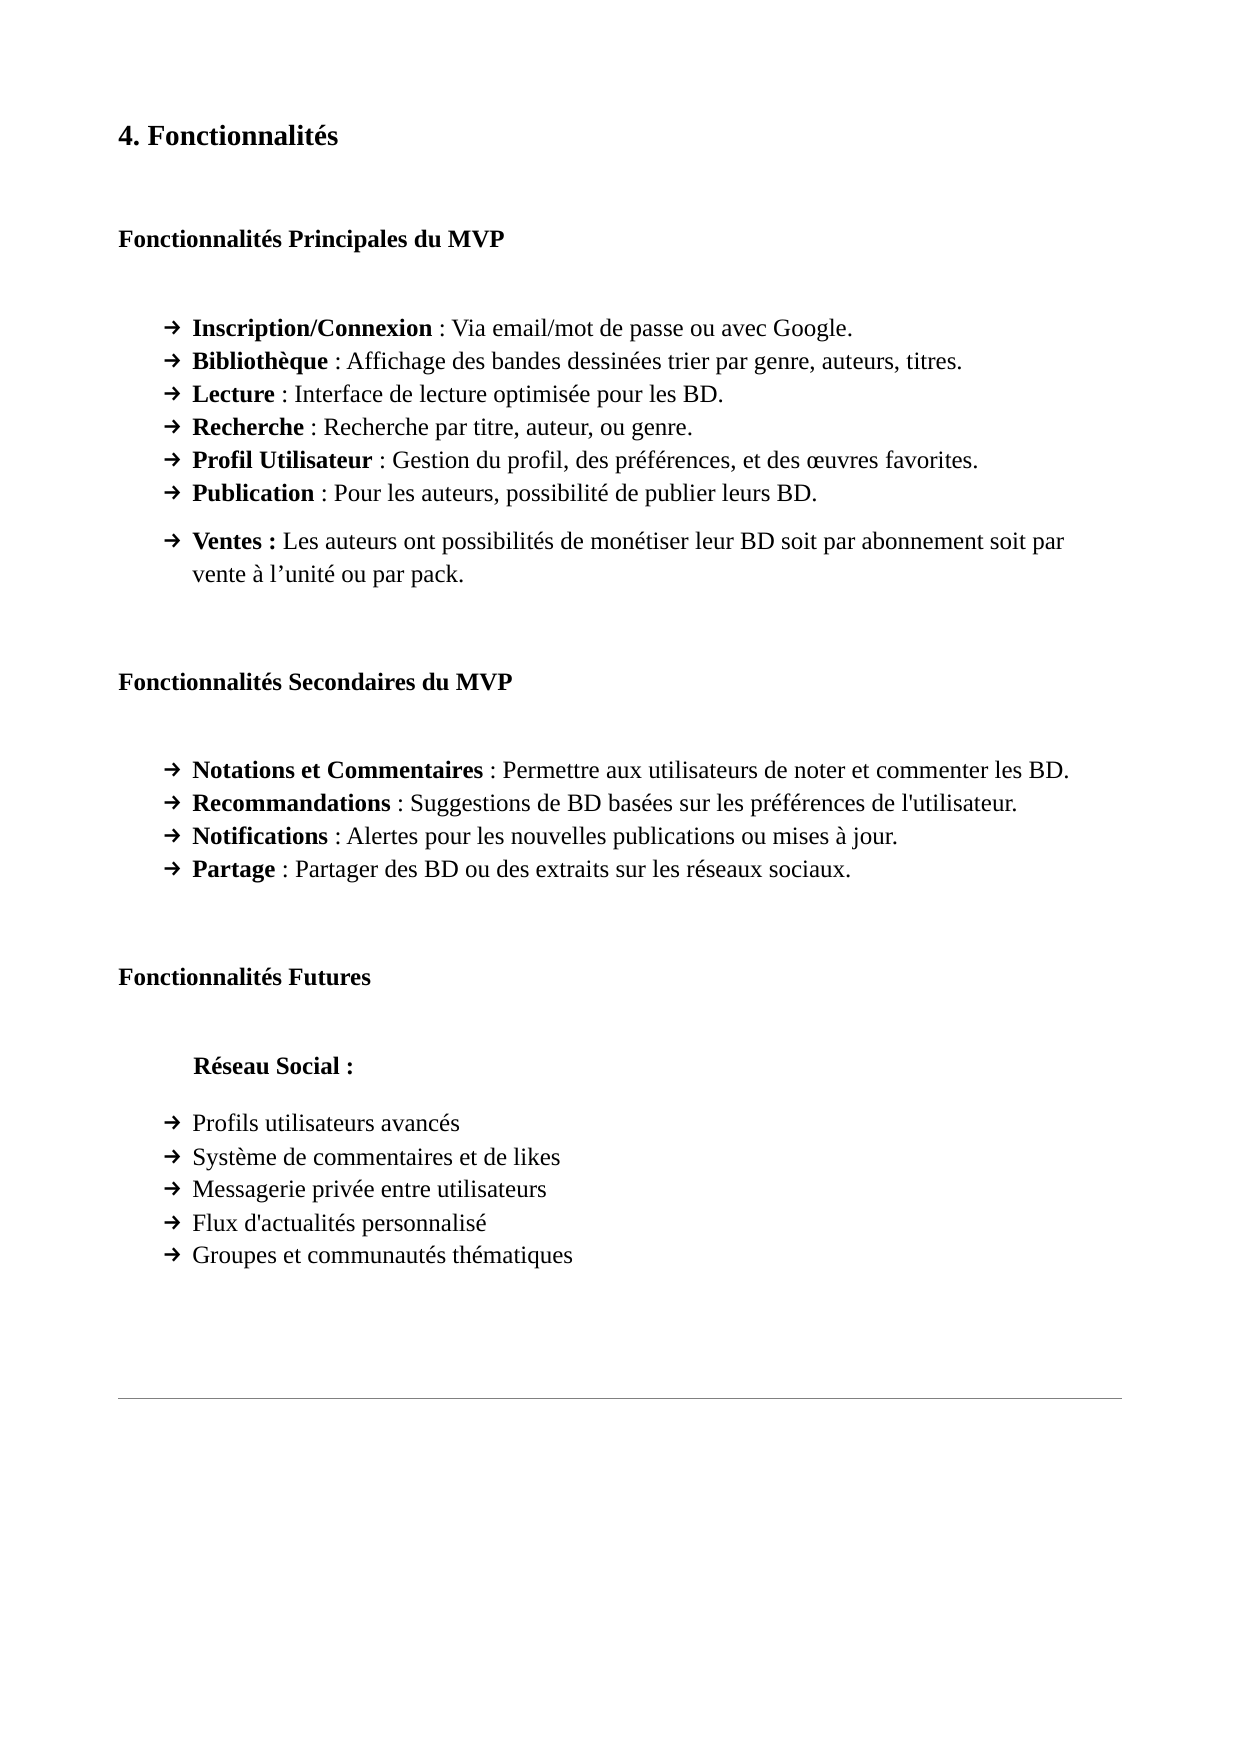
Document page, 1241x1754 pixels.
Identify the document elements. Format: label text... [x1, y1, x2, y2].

list Bibliothèque : Affichage des bandes dessinées trier par genre, auteurs, titres. [162, 346, 1122, 375]
list Notifications : Alertes pour les nouvelles publications ou mises à jour. [162, 821, 1122, 850]
list Réseau Social : [156, 1051, 1122, 1080]
subtitle Fonctionnalités Principales du MVP [118, 224, 1122, 253]
list Groupes et communautés thématiques [162, 1241, 1122, 1269]
list Partage : Partager des BD ou des extraits sur les réseaux sociaux. [162, 854, 1122, 883]
list Lecture : Interface de lecture optimisée pour les BD. [162, 379, 1122, 408]
list Notations et Commentaires : Permettre aux utilisateurs de noter et commenter les BD. [162, 755, 1122, 784]
list Flux d'actualités personnalisé [162, 1208, 1122, 1236]
list Inscription/Connexion : Via email/mot de passe ou avec Google. [162, 313, 1122, 342]
list Recommandations : Suggestions de BD basées sur les préférences de l'utilisateur. [162, 788, 1122, 817]
list Recherche : Recherche par titre, auteur, ou genre. [162, 412, 1122, 441]
list Ventes : Les auteurs ont possibilités de monétiser leur BD soit par abonnement soit par vente à l’unité ou par pack. [162, 526, 1122, 588]
list Messagerie privée entre utilisateurs [162, 1174, 1122, 1203]
list Système de commentaires et de likes [162, 1142, 1122, 1170]
list Profil Utilisateur : Gestion du profil, des préférences, et des œuvres favorites. [162, 445, 1122, 474]
subtitle 4. Fonctionnalités [118, 118, 1122, 152]
subtitle Fonctionnalités Secondaires du MVP [118, 667, 1122, 695]
list Profils utilisateurs avancés [162, 1108, 1122, 1137]
subtitle Fonctionnalités Futures [118, 962, 1122, 991]
list Publication : Pour les auteurs, possibilité de publier leurs BD. [162, 478, 1122, 507]
